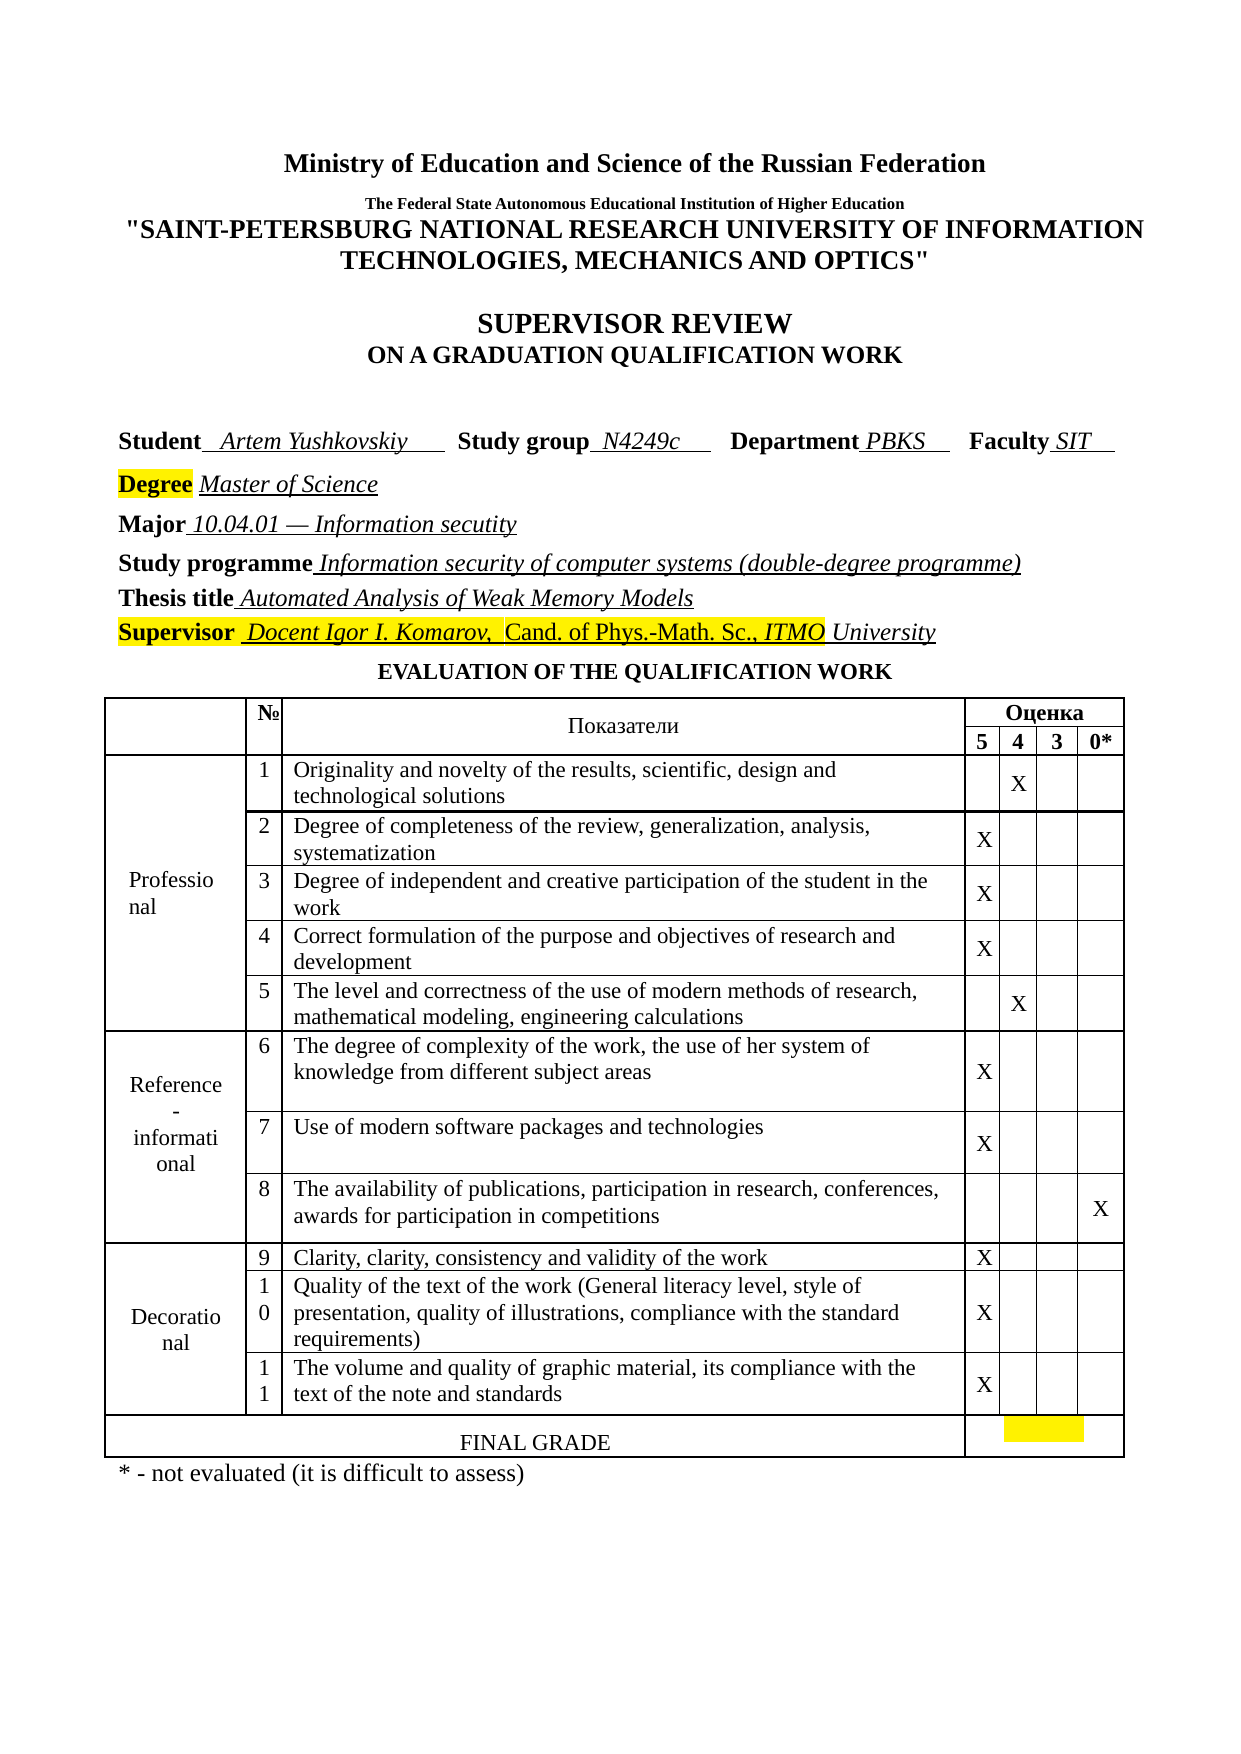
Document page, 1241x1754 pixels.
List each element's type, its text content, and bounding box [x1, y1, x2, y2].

table_cell [1037, 756, 1077, 810]
table_cell [1000, 921, 1036, 975]
text SUPERVISOR REVIEW [118, 306, 1152, 340]
table_cell [1000, 1174, 1036, 1242]
table_cell Use of modern software packages and technologies [283, 1112, 964, 1173]
table_cell X [1000, 976, 1036, 1029]
text The Federal State Autonomous Educational Institution of Higher Education [118, 193, 1152, 213]
table_cell [1078, 1271, 1123, 1352]
table_cell Degree of independent and creative participation of the student in the work [283, 866, 964, 920]
table_cell X [966, 866, 999, 920]
table_cell 3 [1037, 727, 1077, 754]
table_cell [1078, 921, 1123, 975]
table_cell The volume and quality of graphic material, its compliance with the text of the note and standards [283, 1353, 964, 1414]
table_cell Originality and novelty of the results, scientific, design and technological solutions [283, 756, 964, 810]
table_cell The level and correctness of the use of modern methods of research, mathematical modeling, engineering calculations [283, 976, 964, 1029]
table_cell 9 [247, 1244, 281, 1270]
table_cell Professional [106, 756, 245, 1029]
table_cell Degree of completeness of the review, generalization, analysis, systematization [283, 813, 964, 865]
text * - not evaluated (it is difficult to assess) [118, 1458, 1152, 1487]
table_cell [1078, 1112, 1123, 1173]
table_cell X [966, 1271, 999, 1352]
table_cell Correct formulation of the purpose and objectives of research and development [283, 921, 964, 975]
table_cell [1000, 1032, 1036, 1111]
text ON A GRADUATION QUALIFICATION WORK [118, 340, 1152, 368]
table_cell [1078, 866, 1123, 920]
table_cell 5 [247, 976, 281, 1029]
table_cell X [966, 813, 999, 865]
subtitle EVALUATION OF THE QUALIFICATION WORK [118, 658, 1152, 685]
table_cell 4 [247, 921, 281, 975]
table_cell 8 [247, 1174, 281, 1242]
table_cell [1078, 813, 1123, 865]
table_cell [1078, 1353, 1123, 1414]
table_cell 1 [247, 756, 281, 810]
table_cell 10 [247, 1271, 281, 1352]
table_cell X [1078, 1174, 1123, 1242]
table_cell [1000, 1353, 1036, 1414]
table_cell 6 [247, 1032, 281, 1111]
table_cell Clarity, clarity, consistency and validity of the work [283, 1244, 964, 1270]
table_cell [1078, 976, 1123, 1029]
table_cell Decorational [106, 1244, 245, 1414]
table_cell The degree of complexity of the work, the use of her system of knowledge from different subject areas [283, 1032, 964, 1111]
table_cell Reference- informational [106, 1032, 245, 1242]
table_cell [1037, 1271, 1077, 1352]
text Major 10.04.01 — Information secutity [118, 509, 1152, 537]
table_cell [1000, 1244, 1036, 1270]
table_cell [1078, 756, 1123, 810]
table_cell FINAL GRADE [106, 1416, 964, 1456]
text Study programme Information security of computer systems (double-degree programme) [118, 548, 1152, 577]
text Student Artem Yushkovskiy Study group N4249c Department PBKS Faculty SIT [118, 426, 1152, 455]
table_cell [1037, 921, 1077, 975]
table_cell [1037, 1112, 1077, 1173]
table_cell [1078, 1244, 1123, 1270]
table_cell 5 [966, 727, 999, 754]
table_header Оценка [966, 699, 1123, 726]
table_cell 11 [247, 1353, 281, 1414]
table_cell 3 [247, 866, 281, 920]
table_cell 0* [1078, 727, 1123, 754]
table_cell [1037, 976, 1077, 1029]
table_header [106, 699, 245, 754]
table_cell X [966, 1353, 999, 1414]
table_cell [1000, 813, 1036, 865]
table_cell [966, 1416, 1123, 1456]
table_cell [966, 976, 999, 1029]
table_cell X [966, 921, 999, 975]
text Thesis title Automated Analysis of Weak Memory Models [118, 583, 1152, 611]
table_cell [1000, 866, 1036, 920]
table_cell 4 [1000, 727, 1036, 754]
text Degree Master of Science [118, 469, 1152, 498]
table_cell [1037, 1174, 1077, 1242]
table_cell [1037, 866, 1077, 920]
table_cell [1037, 813, 1077, 865]
table_cell [1078, 1032, 1123, 1111]
table_cell Quality of the text of the work (General literacy level, style of presentation, quality of illustrations, compliance with the standard requirements) [283, 1271, 964, 1352]
table_cell The availability of publications, participation in research, conferences, awards for participation in competitions [283, 1174, 964, 1242]
table_cell [1000, 1112, 1036, 1173]
table_header № [247, 699, 281, 726]
text Supervisor Docent Igor I. Komarov, Cand. of Phys.-Math. Sc., ITMO University [118, 617, 1152, 646]
table_cell X [966, 1032, 999, 1111]
table_cell [1037, 1244, 1077, 1270]
table_cell [1000, 1271, 1036, 1352]
table_cell [1037, 1032, 1077, 1111]
table_cell X [966, 1244, 999, 1270]
table_cell X [966, 1112, 999, 1173]
table_cell [966, 1174, 999, 1242]
text Ministry of Education and Science of the Russian Federation [118, 147, 1152, 178]
table_header Показатели [283, 699, 964, 754]
table_cell [966, 756, 999, 810]
text "SAINT-PETERSBURG NATIONAL RESEARCH UNIVERSITY OF INFORMATION TECHNOLOGIES, MECHANICS AND OPTICS" [118, 213, 1152, 275]
table_cell 2 [247, 813, 281, 865]
table_cell [1037, 1353, 1077, 1414]
table_cell 7 [247, 1112, 281, 1173]
table_cell X [1000, 756, 1036, 810]
table_cell [247, 726, 281, 754]
